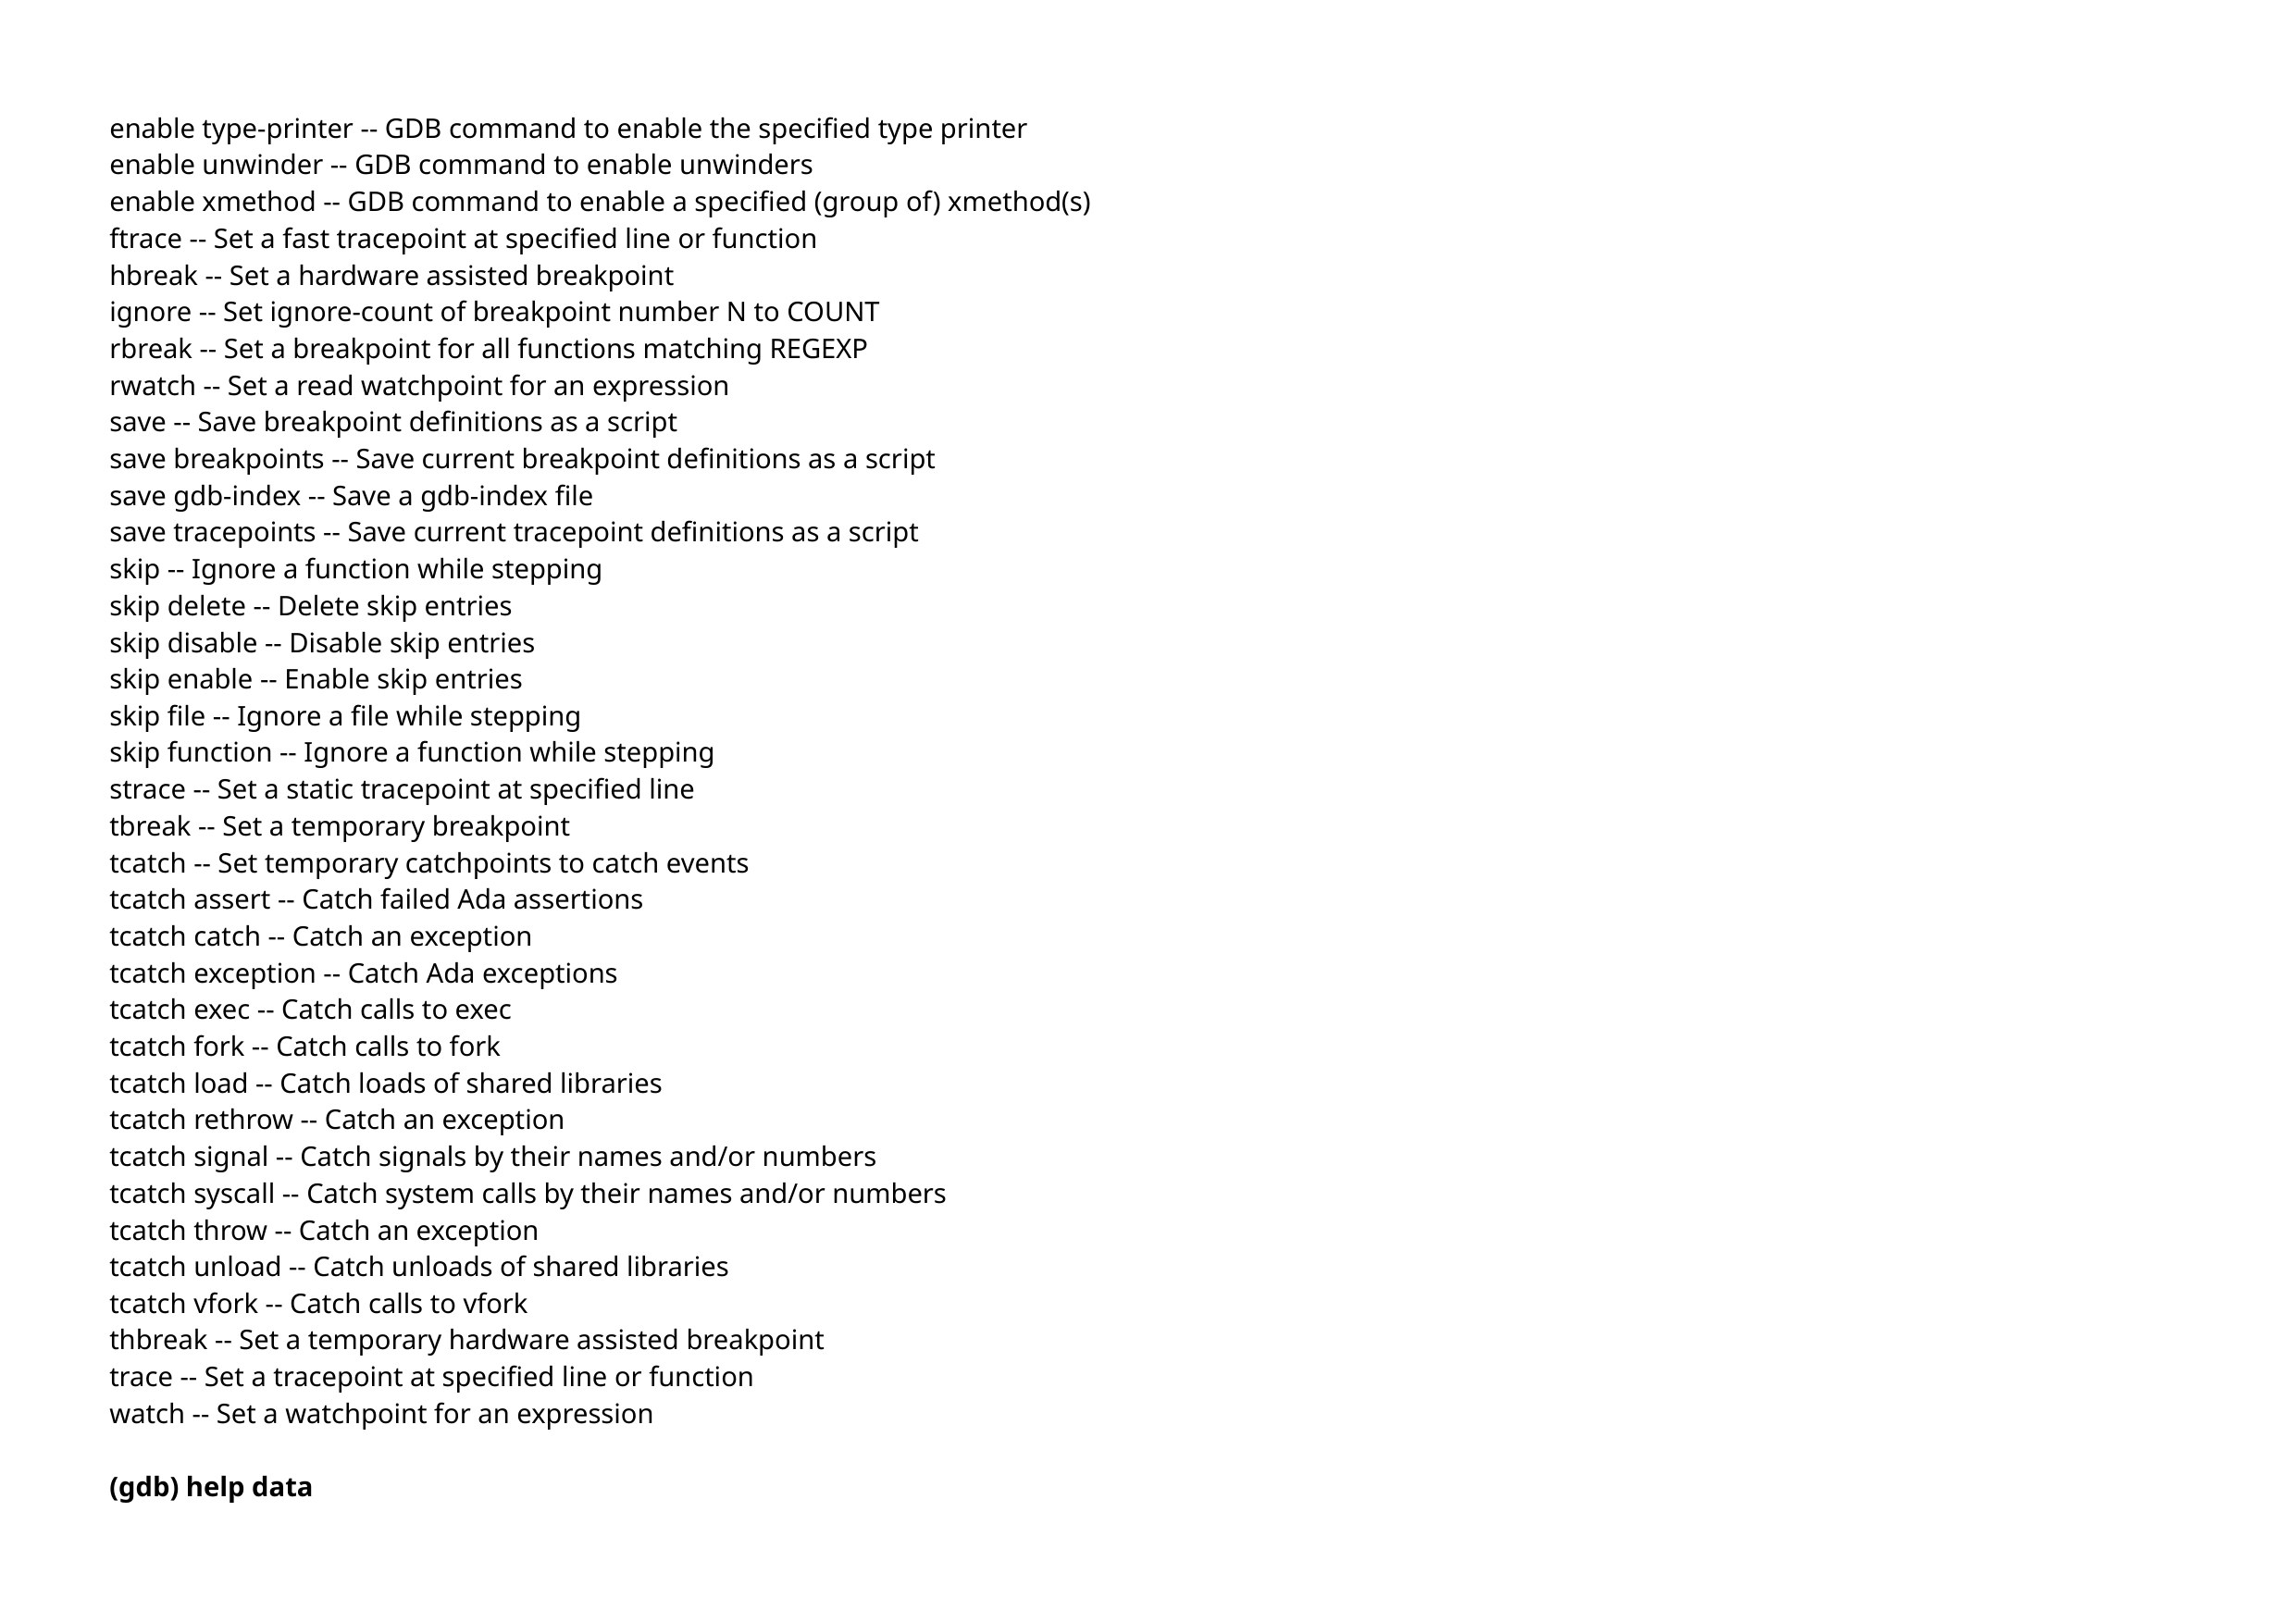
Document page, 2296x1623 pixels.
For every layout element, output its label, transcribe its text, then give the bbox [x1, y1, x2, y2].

text enable type-printer -- GDB command to enable the specified type printer enable unwinder -- GDB command to enable unwinders enable xmethod -- GDB command to enable a specified (group of) xmethod(s) ftrace -- Set a fast tracepoint at specified line or function hbreak -- Set a hardware assisted breakpoint ignore -- Set ignore-count of breakpoint number N to COUNT rbreak -- Set a breakpoint for all functions matching REGEXP rwatch -- Set a read watchpoint for an expression save -- Save breakpoint definitions as a script save breakpoints -- Save current breakpoint definitions as a script save gdb-index -- Save a gdb-index file save tracepoints -- Save current tracepoint definitions as a script skip -- Ignore a function while stepping skip delete -- Delete skip entries skip disable -- Disable skip entries skip enable -- Enable skip entries skip file -- Ignore a file while stepping skip function -- Ignore a function while stepping strace -- Set a static tracepoint at specified line tbreak -- Set a temporary breakpoint tcatch -- Set temporary catchpoints to catch events tcatch assert -- Catch failed Ada assertions tcatch catch -- Catch an exception tcatch exception -- Catch Ada exceptions tcatch exec -- Catch calls to exec tcatch fork -- Catch calls to fork tcatch load -- Catch loads of shared libraries tcatch rethrow -- Catch an exception tcatch signal -- Catch signals by their names and/or numbers tcatch syscall -- Catch system calls by their names and/or numbers tcatch throw -- Catch an exception tcatch unload -- Catch unloads of shared libraries tcatch vfork -- Catch calls to vfork thbreak -- Set a temporary hardware assisted breakpoint trace -- Set a tracepoint at specified line or function watch -- Set a watchpoint for an expression (gdb) help data [109, 109, 2278, 1505]
